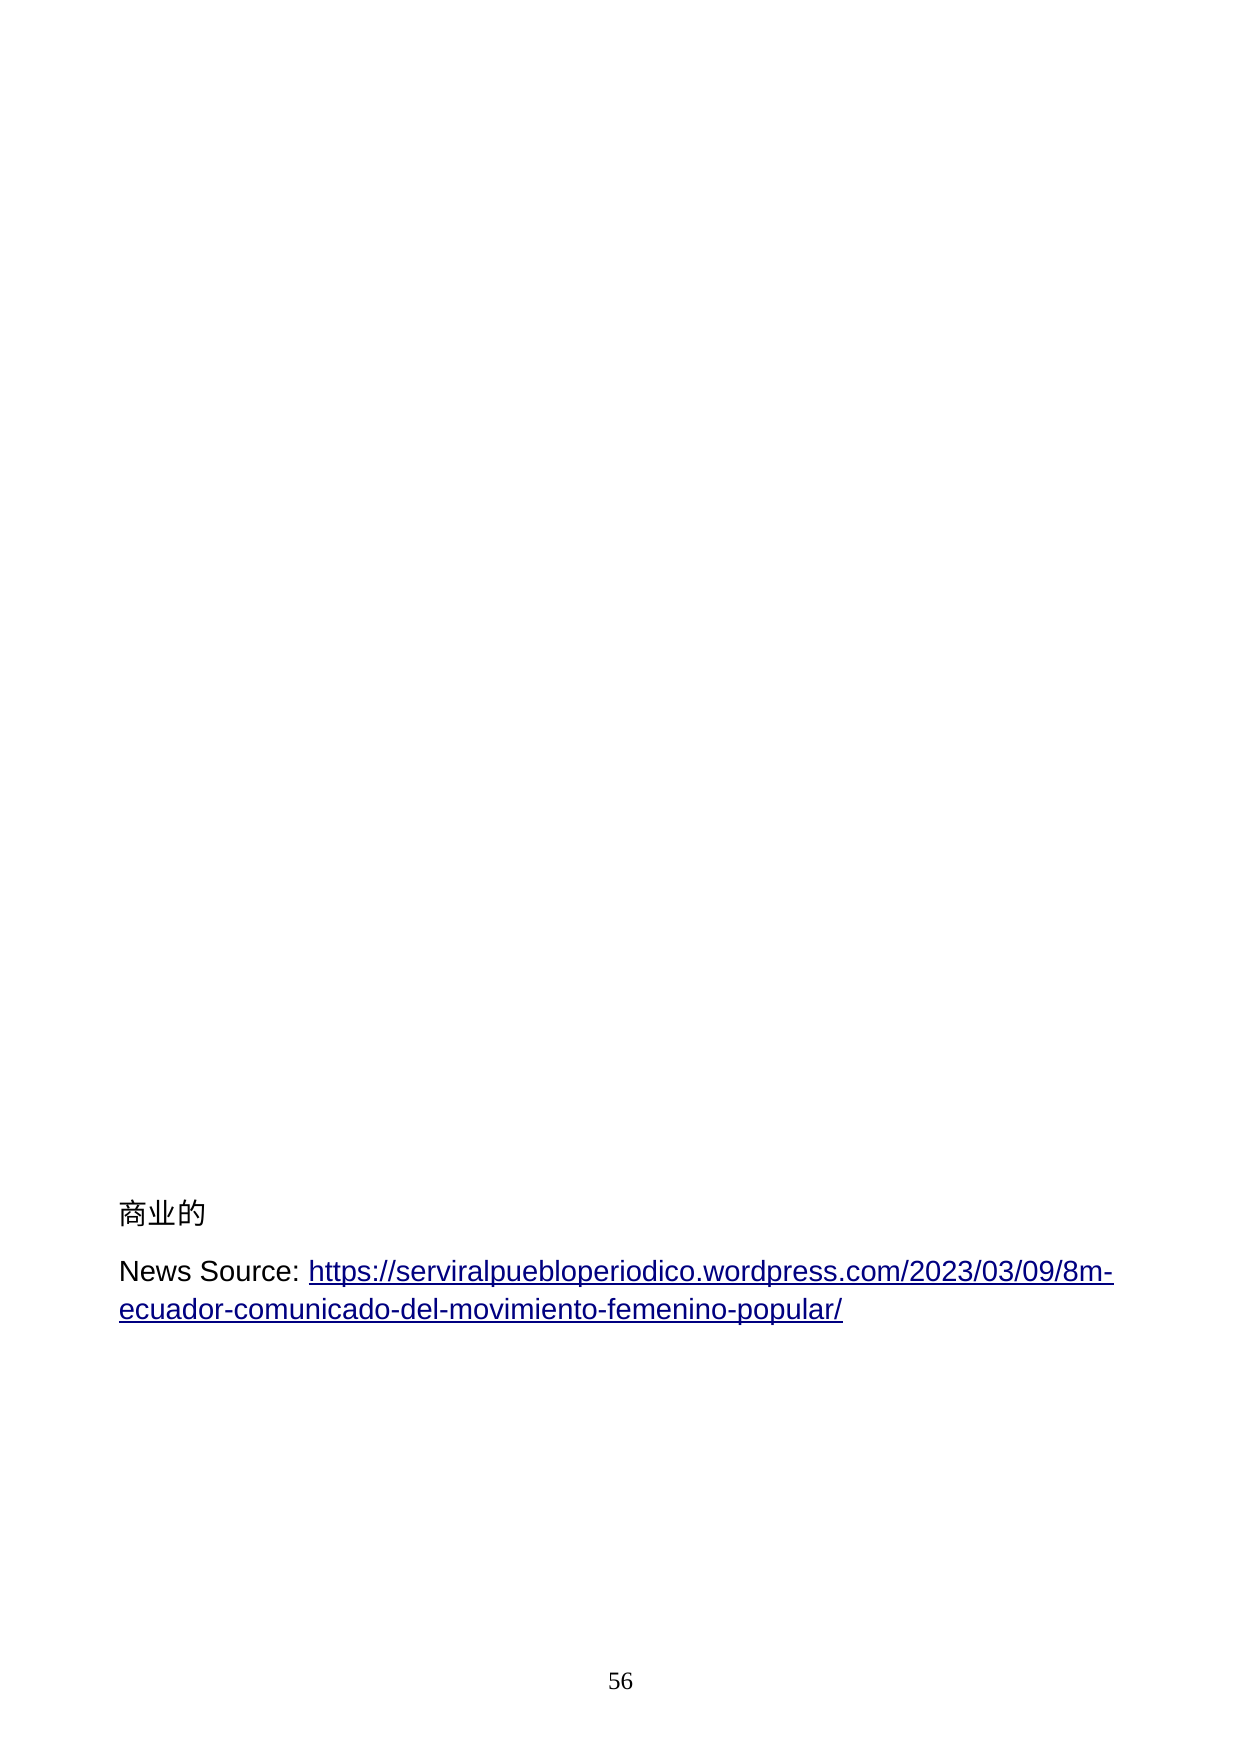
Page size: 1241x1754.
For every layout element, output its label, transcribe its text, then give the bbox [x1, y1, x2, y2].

text News Source: https://serviralpuebloperiodico.wordpress.com/2023/03/09/8m-ecuador-comunicado-del-movimiento-femenino-popular/ [118, 1254, 1122, 1326]
text 商业的 [118, 118, 1122, 1233]
